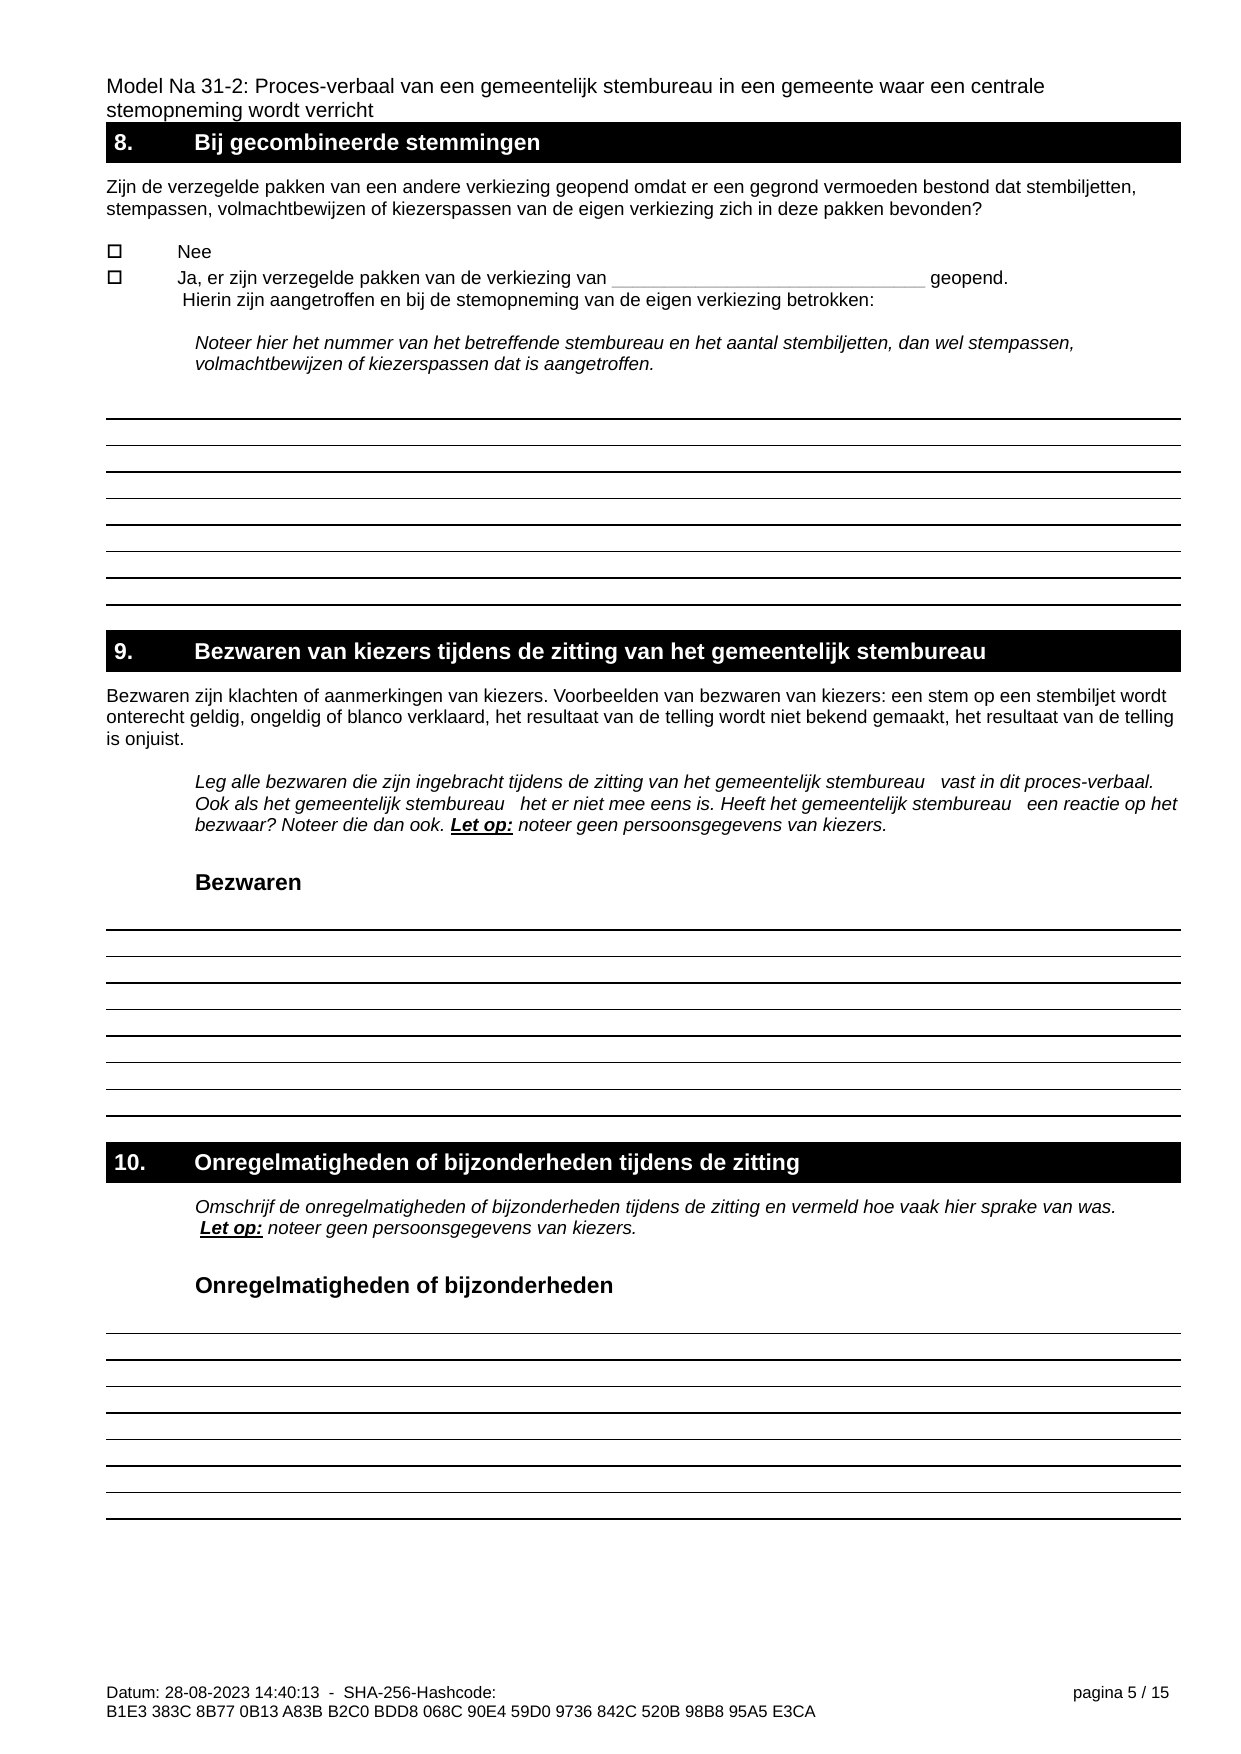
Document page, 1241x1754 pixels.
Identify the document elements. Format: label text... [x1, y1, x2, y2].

table_cell [106, 473, 1181, 498]
subtitle Bij gecombineerde stemmingen [111, 127, 1177, 159]
table_cell [106, 579, 1181, 604]
table_cell [106, 1361, 1181, 1386]
table_cell [106, 1037, 1181, 1062]
text Omschrijf de onregelmatigheden of bijzonderheden tijdens de zitting en vermeld hoe vaak hier sprake van was. Let op: noteer geen persoonsgegevens van kiezers. [195, 1196, 1181, 1239]
table_cell [106, 1090, 1181, 1115]
subtitle Bezwaren van kiezers tijdens de zitting van het gemeentelijk stembureau [111, 635, 1177, 667]
text Zijn de verzegelde pakken van een andere verkiezing geopend omdat er een gegrond vermoeden bestond dat stembiljetten, stempassen, volmachtbewijzen of kiezerspassen van de eigen verkiezing zich in deze pakken bevonden? [106, 176, 1181, 219]
subtitle Bezwaren [106, 869, 1181, 895]
list Nee [106, 240, 1181, 262]
table_header [106, 420, 1181, 444]
table_cell [106, 1063, 1181, 1088]
text Noteer hier het nummer van het betreffende stembureau en het aantal stembiljetten, dan wel stempassen, volmachtbewijzen of kiezerspassen dat is aangetroffen. [195, 332, 1181, 375]
table_cell [106, 446, 1181, 471]
table_cell [106, 957, 1181, 982]
table_cell [106, 1493, 1181, 1518]
text Leg alle bezwaren die zijn ingebracht tijdens de zitting van het gemeentelijk stembureau vast in dit proces-verbaal. Ook als het gemeentelijk stembureau het er niet mee eens is. Heeft het gemeentelijk stembureau een reactie op het bezwaar? Noteer die dan ook. Let op: noteer geen persoonsgegevens van kiezers. [195, 771, 1181, 835]
table_cell [106, 1440, 1181, 1465]
table_header [106, 1334, 1181, 1359]
subtitle Onregelmatigheden of bijzonderheden [106, 1272, 1181, 1298]
table_cell [106, 552, 1181, 577]
table_cell [106, 984, 1181, 1009]
table_cell [106, 526, 1181, 551]
subtitle Onregelmatigheden of bijzonderheden tijdens de zitting [111, 1146, 1177, 1178]
table_cell [106, 499, 1181, 524]
list Ja, er zijn verzegelde pakken van de verkiezing van ______________________________ geopend. Hierin zijn aangetroffen en bij de stemopneming van de eigen verkiezing betrokken: [106, 267, 1181, 310]
table_cell [106, 1414, 1181, 1439]
text Bezwaren zijn klachten of aanmerkingen van kiezers. Voorbeelden van bezwaren van kiezers: een stem op een stembiljet wordt onterecht geldig, ongeldig of blanco verklaard, het resultaat van de telling wordt niet bekend gemaakt, het resultaat van de telling is onjuist. [106, 684, 1181, 749]
table_cell [106, 1010, 1181, 1035]
table_cell [106, 1467, 1181, 1492]
table_cell [106, 1387, 1181, 1412]
table_header [106, 931, 1181, 956]
